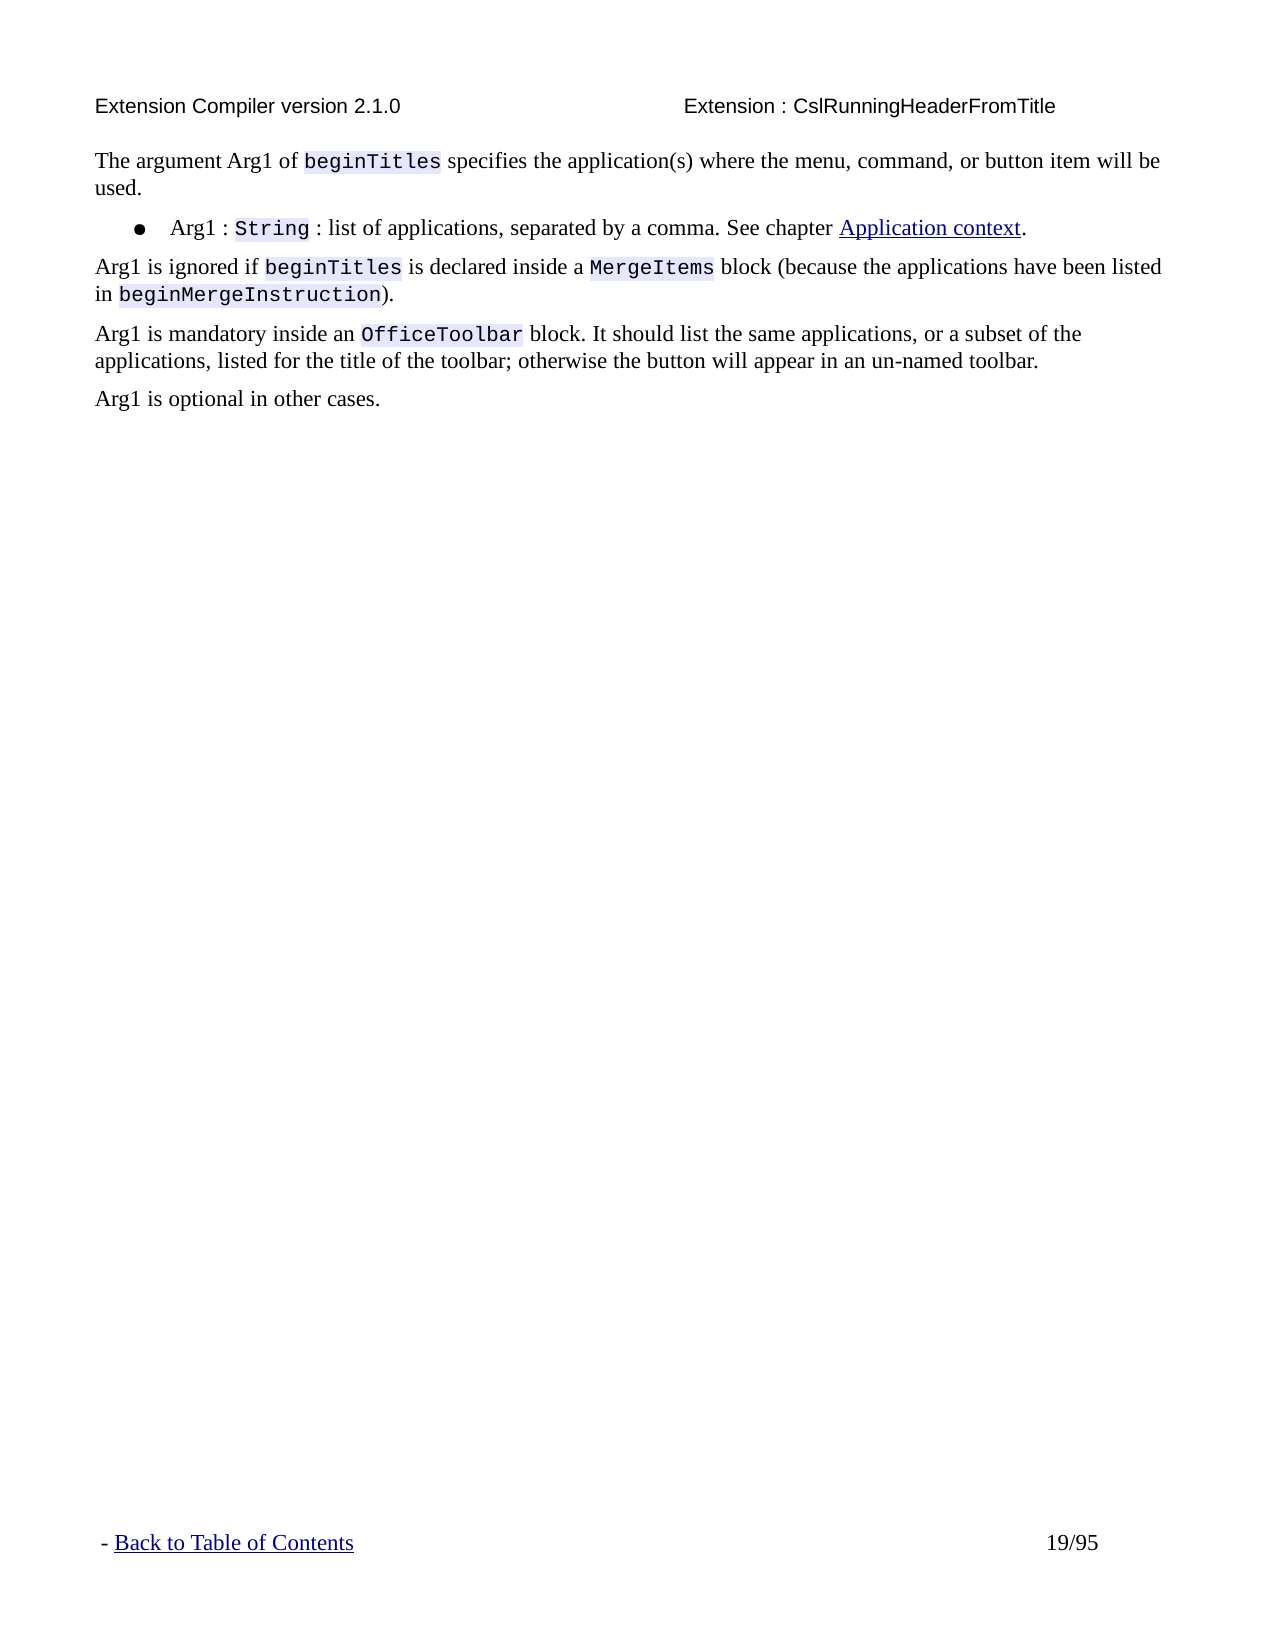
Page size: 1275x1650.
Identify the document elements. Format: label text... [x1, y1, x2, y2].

text Arg1 is optional in other cases. [94, 386, 1181, 411]
text The argument Arg1 of beginTitles specifies the application(s) where the menu, command, or button item will be used. [94, 147, 1181, 200]
list Arg1 : String : list of applications, separated by a comma. See chapter Application context. [132, 214, 1181, 242]
text Arg1 is ignored if beginTitles is declared inside a MergeItems block (because the applications have been listed in beginMergeInstruction). [94, 254, 1181, 308]
text Arg1 is mandatory inside an OfficeToolbar block. It should list the same applications, or a subset of the applications, listed for the title of the toolbar; otherwise the button will appear in an un-named toolbar. [94, 321, 1181, 373]
